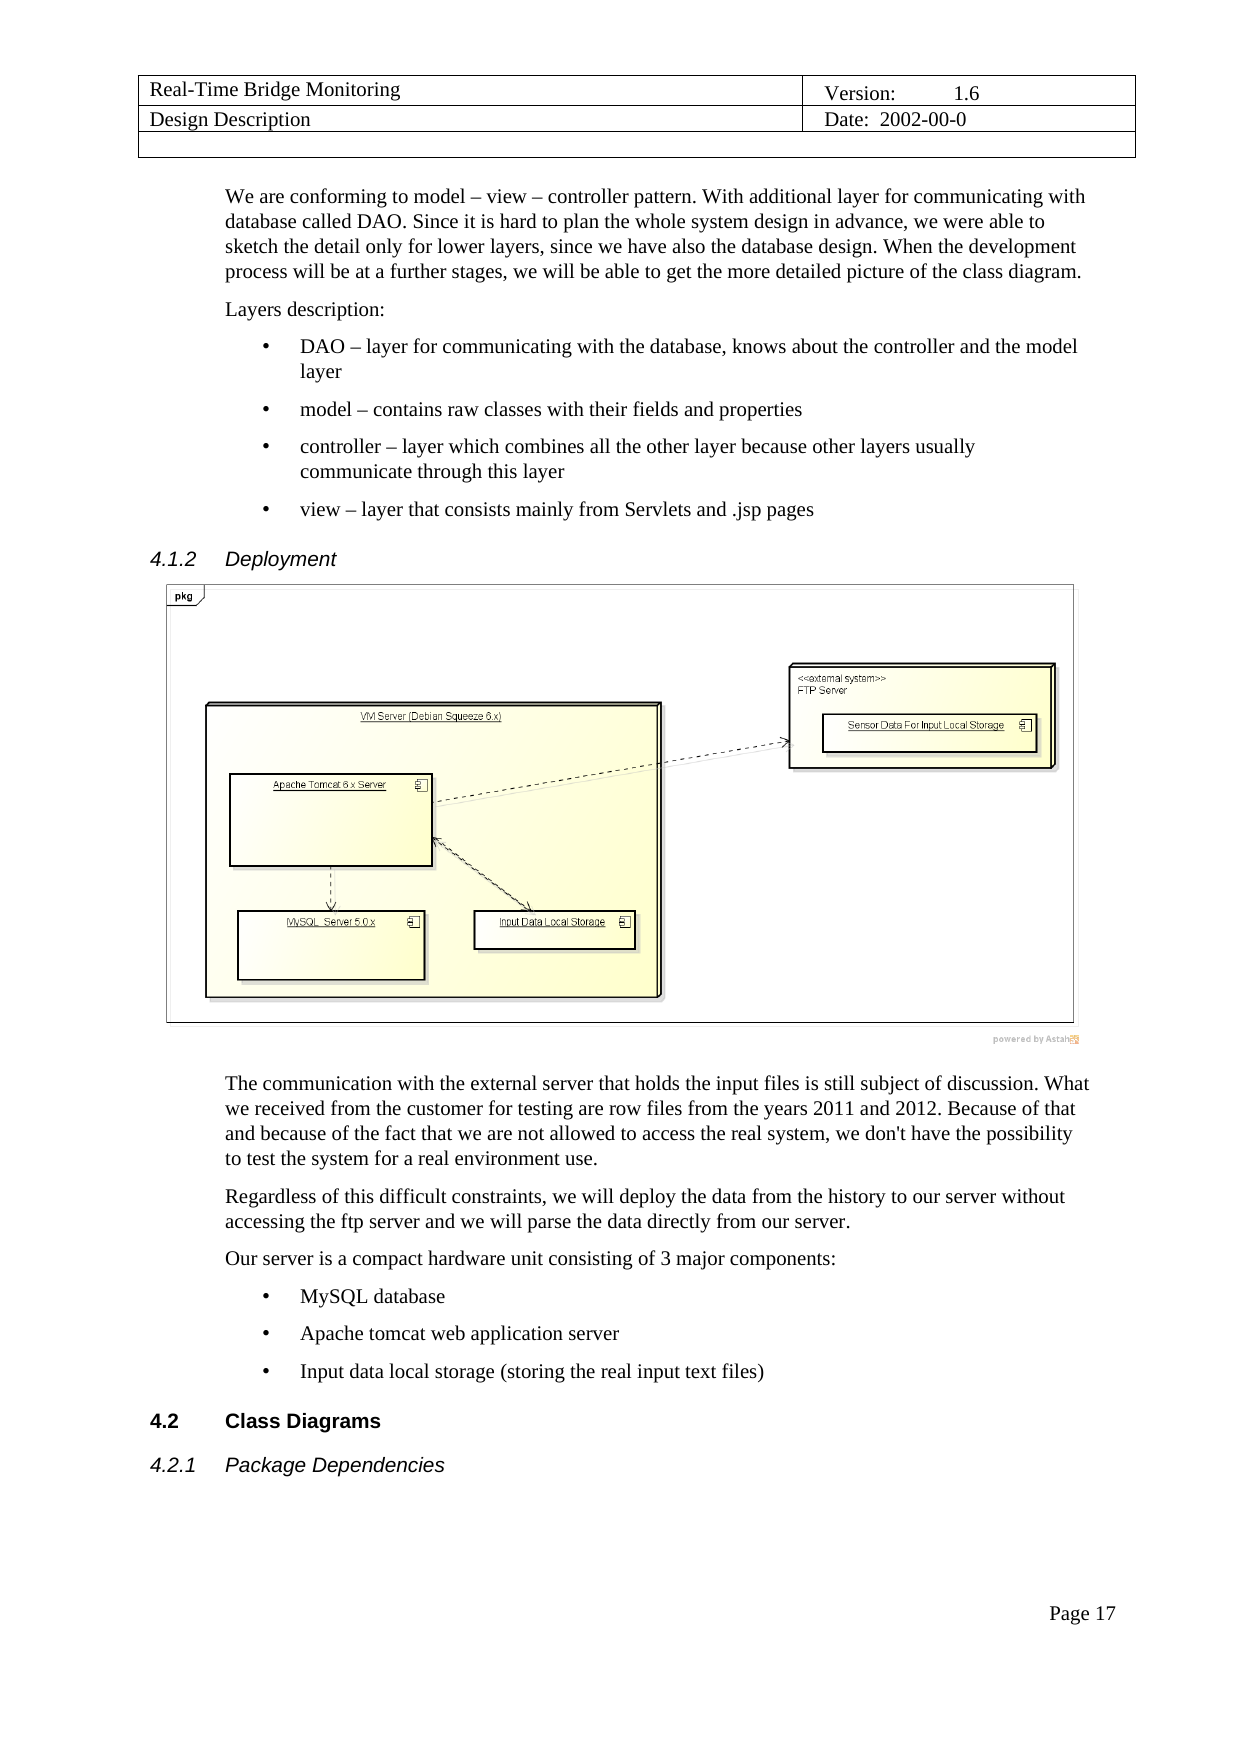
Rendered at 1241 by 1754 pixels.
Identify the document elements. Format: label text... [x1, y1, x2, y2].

text The communication with the external server that holds the input files is still subject of discussion. What we received from the customer for testing are row files from the years 2011 and 2012. Because of that and because of the fact that we are not allowed to access the real system, we don't have the possibility to test the system for a real environment use. [225, 1070, 1090, 1170]
subtitle Package Dependencies [150, 1451, 1090, 1476]
list model – contains raw classes with their fields and properties [262, 396, 1090, 421]
list view – layer that consists mainly from Servlets and .jsp pages [262, 496, 1090, 521]
text Layers description: [225, 296, 1090, 321]
subtitle Deployment [150, 546, 1090, 571]
list MySQL database [262, 1283, 1090, 1308]
text We are conforming to model – view – controller pattern. With additional layer for communicating with database called DAO. Since it is hard to plan the whole system design in advance, we were able to sketch the detail only for lower layers, since we have also the database design. When the development process will be at a further stages, we will be able to get the more detailed picture of the class diagram. [225, 183, 1090, 283]
picture [158, 577, 1082, 1047]
text Our server is a compact hardware unit consisting of 3 major components: [225, 1245, 1090, 1270]
list Apache tomcat web application server [262, 1320, 1090, 1345]
list DAO – layer for communicating with the database, knows about the controller and the model layer [262, 333, 1090, 383]
subtitle Class Diagrams [150, 1408, 1090, 1433]
text Regardless of this difficult constraints, we will deploy the data from the history to our server without accessing the ftp server and we will parse the data directly from our server. [225, 1183, 1090, 1233]
list controller – layer which combines all the other layer because other layers usually communicate through this layer [262, 433, 1090, 483]
list Input data local storage (storing the real input text files) [262, 1358, 1090, 1383]
